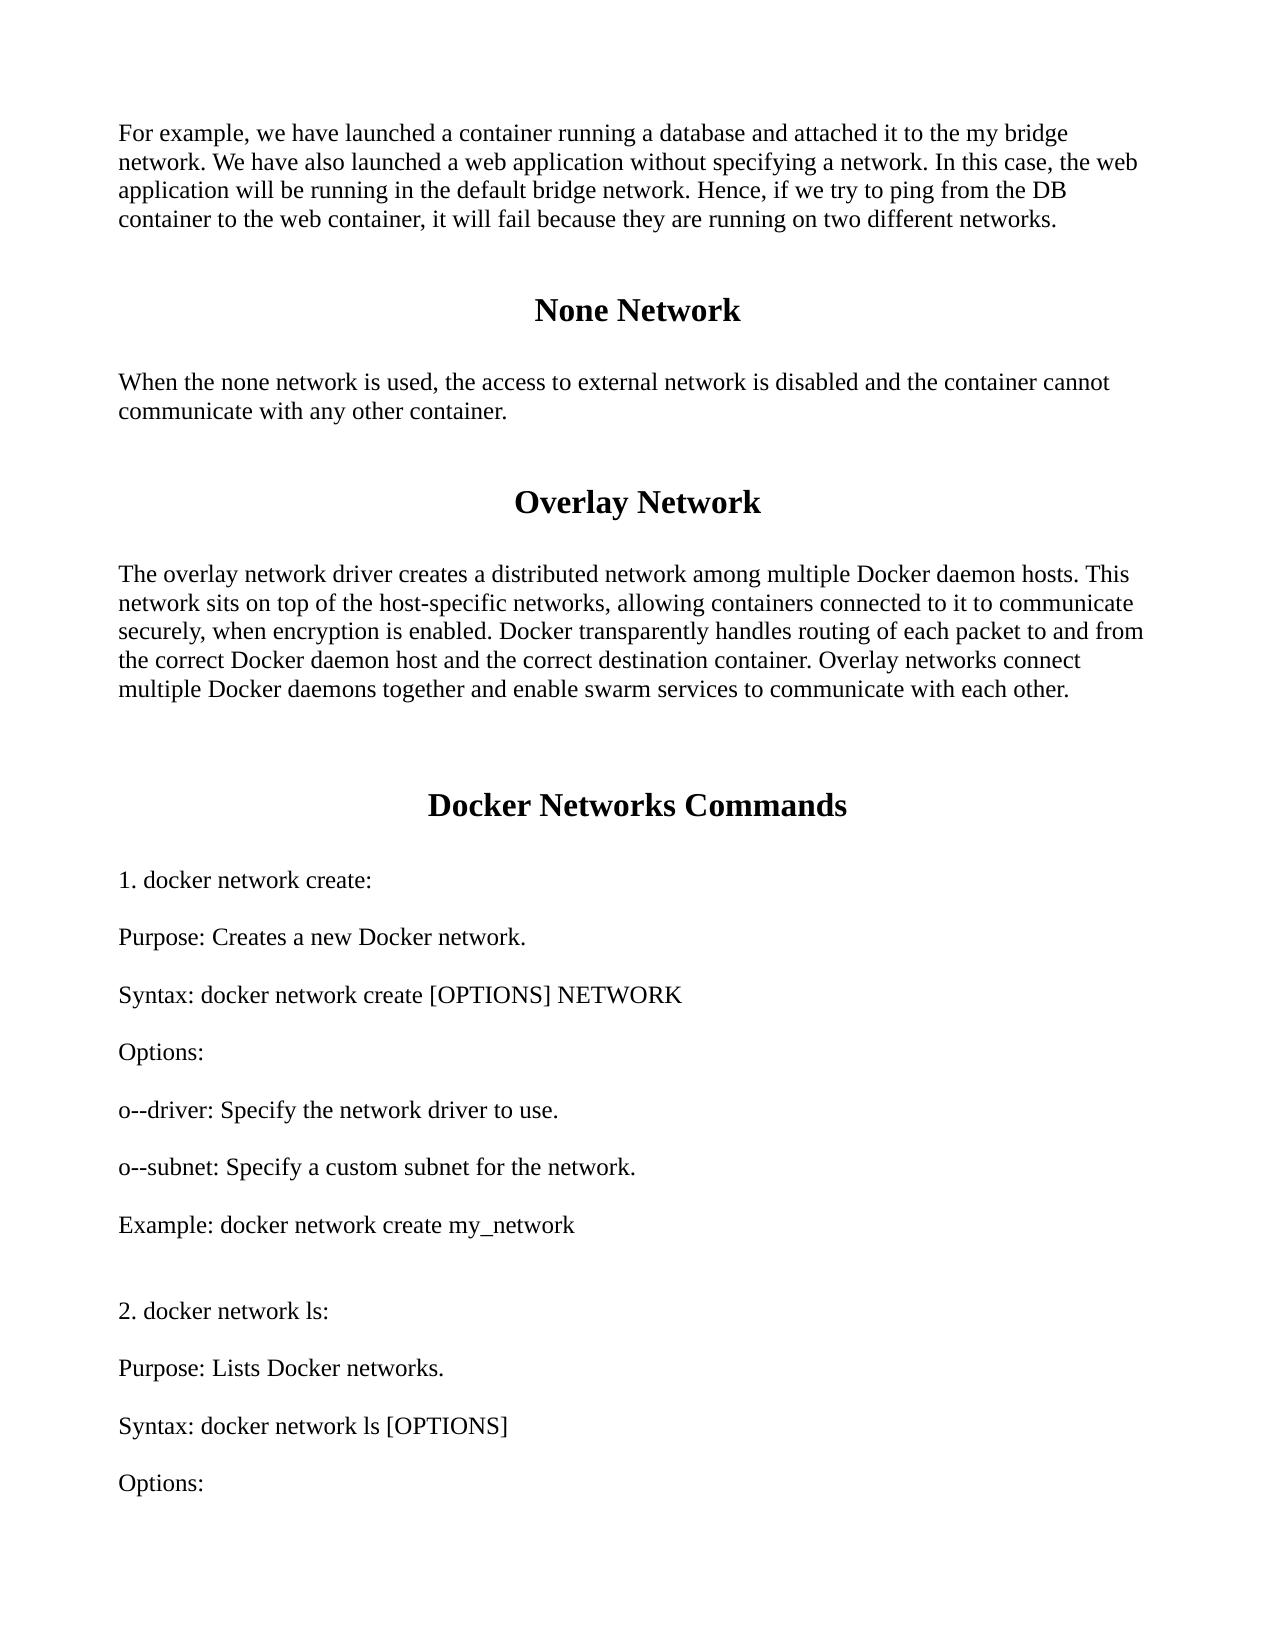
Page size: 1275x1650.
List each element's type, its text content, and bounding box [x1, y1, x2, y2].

text Syntax: docker network ls [OPTIONS] [118, 1411, 1157, 1440]
text Purpose: Creates a new Docker network. [118, 922, 1157, 951]
text Syntax: docker network create [OPTIONS] NETWORK [118, 980, 1157, 1008]
subtitle Docker Networks Commands [118, 785, 1157, 823]
text Purpose: Lists Docker networks. [118, 1353, 1157, 1382]
text Options: [118, 1468, 1157, 1497]
text When the none network is used, the access to external network is disabled and the container cannot communicate with any other container. [118, 367, 1157, 425]
text 2. docker network ls: [118, 1296, 1157, 1325]
text The overlay network driver creates a distributed network among multiple Docker daemon hosts. This network sits on top of the host-specific networks, allowing containers connected to it to communicate securely, when encryption is enabled. Docker transparently handles routing of each packet to and from the correct Docker daemon host and the correct destination container. Overlay networks connect multiple Docker daemons together and enable swarm services to communicate with each other. [118, 559, 1157, 703]
text For example, we have launched a container running a database and attached it to the my bridge network. We have also launched a web application without specifying a network. In this case, the web application will be running in the default bridge network. Hence, if we try to ping from the DB container to the web container, it will fail because they are running on two different networks. [118, 118, 1157, 233]
text 1. docker network create: [118, 865, 1157, 893]
text Overlay Network [118, 482, 1157, 521]
text Options: [118, 1037, 1157, 1066]
text Example: docker network create my_network [118, 1210, 1157, 1238]
text o--driver: Specify the network driver to use. [118, 1095, 1157, 1123]
text None Network [118, 291, 1157, 329]
text o--subnet: Specify a custom subnet for the network. [118, 1152, 1157, 1181]
